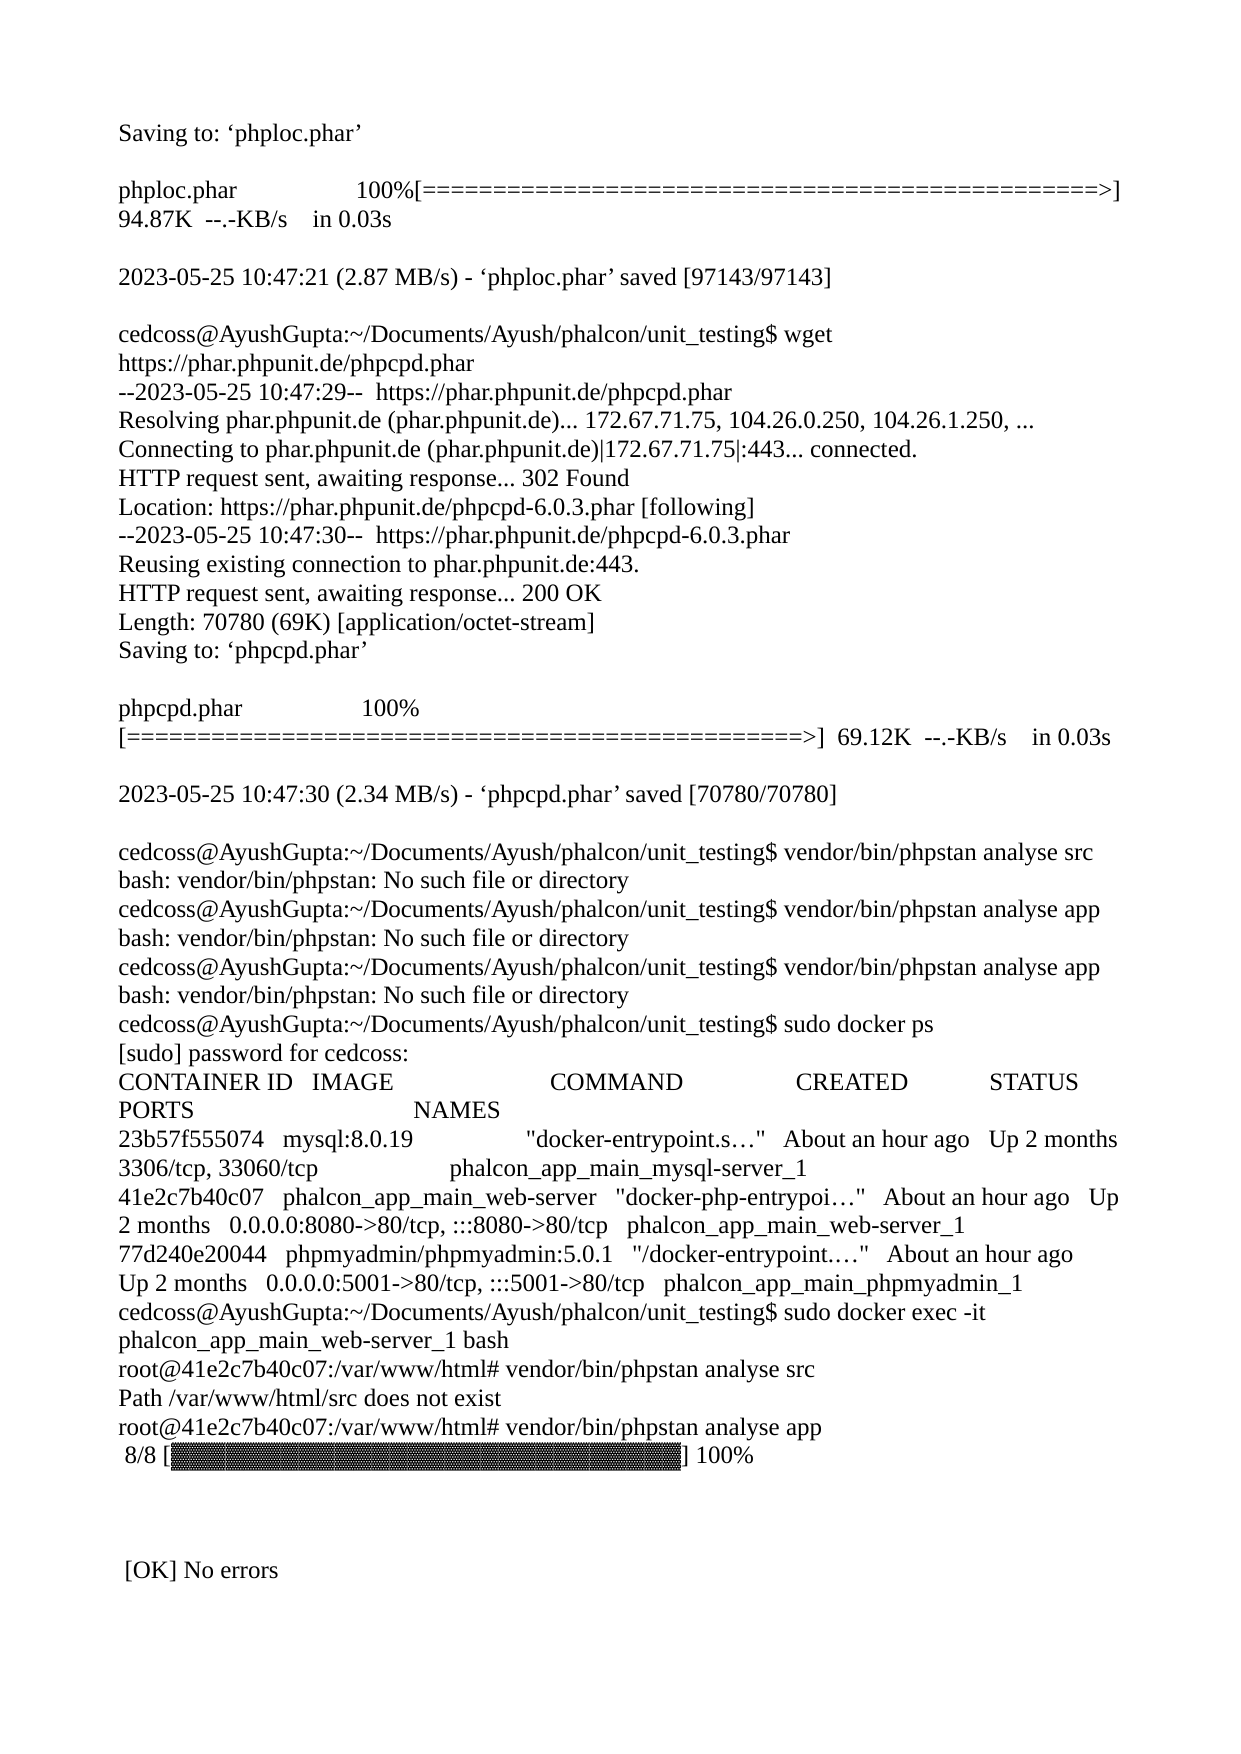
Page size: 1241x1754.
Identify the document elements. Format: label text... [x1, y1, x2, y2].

text cedcoss@AyushGupta:~/Documents/Ayush/phalcon/unit_testing$ wget https://phar.phpunit.de/phpcpd.phar [118, 319, 1122, 377]
text root@41e2c7b40c07:/var/www/html# vendor/bin/phpstan analyse app [118, 1412, 1122, 1441]
text root@41e2c7b40c07:/var/www/html# vendor/bin/phpstan analyse src [118, 1354, 1122, 1383]
text 77d240e20044 phpmyadmin/phpmyadmin:5.0.1 "/docker-entrypoint.…" About an hour ago Up 2 months 0.0.0.0:5001->80/tcp, :::5001->80/tcp phalcon_app_main_phpmyadmin_1 [118, 1239, 1122, 1297]
text phploc.phar 100%[================================================>] 94.87K --.-KB/s in 0.03s [118, 176, 1122, 233]
text 8/8 [▓▓▓▓▓▓▓▓▓▓▓▓▓▓▓▓▓▓▓▓▓▓▓▓▓▓▓▓] 100% [118, 1441, 1122, 1469]
text Saving to: ‘phploc.phar’ [118, 118, 1122, 147]
text cedcoss@AyushGupta:~/Documents/Ayush/phalcon/unit_testing$ vendor/bin/phpstan analyse app [118, 952, 1122, 981]
text 23b57f555074 mysql:8.0.19 "docker-entrypoint.s…" About an hour ago Up 2 months 3306/tcp, 33060/tcp phalcon_app_main_mysql-server_1 [118, 1124, 1122, 1182]
text cedcoss@AyushGupta:~/Documents/Ayush/phalcon/unit_testing$ vendor/bin/phpstan analyse src [118, 837, 1122, 866]
text bash: vendor/bin/phpstan: No such file or directory [118, 981, 1122, 1009]
text Path /var/www/html/src does not exist [118, 1383, 1122, 1412]
text --2023-05-25 10:47:30-- https://phar.phpunit.de/phpcpd-6.0.3.phar [118, 521, 1122, 549]
text [sudo] password for cedcoss: [118, 1038, 1122, 1067]
text cedcoss@AyushGupta:~/Documents/Ayush/phalcon/unit_testing$ sudo docker ps [118, 1009, 1122, 1038]
text CONTAINER ID IMAGE COMMAND CREATED STATUS PORTS NAMES [118, 1067, 1122, 1124]
text Resolving phar.phpunit.de (phar.phpunit.de)... 172.67.71.75, 104.26.0.250, 104.26.1.250, ... [118, 406, 1122, 434]
text bash: vendor/bin/phpstan: No such file or directory [118, 866, 1122, 894]
text Location: https://phar.phpunit.de/phpcpd-6.0.3.phar [following] [118, 492, 1122, 521]
text Reusing existing connection to phar.phpunit.de:443. [118, 549, 1122, 578]
text Saving to: ‘phpcpd.phar’ [118, 636, 1122, 664]
text cedcoss@AyushGupta:~/Documents/Ayush/phalcon/unit_testing$ sudo docker exec -it phalcon_app_main_web-server_1 bash [118, 1297, 1122, 1354]
text bash: vendor/bin/phpstan: No such file or directory [118, 923, 1122, 952]
text 41e2c7b40c07 phalcon_app_main_web-server "docker-php-entrypoi…" About an hour ago Up 2 months 0.0.0.0:8080->80/tcp, :::8080->80/tcp phalcon_app_main_web-server_1 [118, 1182, 1122, 1239]
text [OK] No errors [118, 1556, 1122, 1584]
text HTTP request sent, awaiting response... 200 OK [118, 578, 1122, 607]
text cedcoss@AyushGupta:~/Documents/Ayush/phalcon/unit_testing$ vendor/bin/phpstan analyse app [118, 894, 1122, 923]
text Length: 70780 (69K) [application/octet-stream] [118, 607, 1122, 636]
text Connecting to phar.phpunit.de (phar.phpunit.de)|172.67.71.75|:443... connected. [118, 434, 1122, 463]
text phpcpd.phar 100%[================================================>] 69.12K --.-KB/s in 0.03s [118, 693, 1122, 751]
text --2023-05-25 10:47:29-- https://phar.phpunit.de/phpcpd.phar [118, 377, 1122, 406]
text 2023-05-25 10:47:21 (2.87 MB/s) - ‘phploc.phar’ saved [97143/97143] [118, 262, 1122, 291]
text 2023-05-25 10:47:30 (2.34 MB/s) - ‘phpcpd.phar’ saved [70780/70780] [118, 779, 1122, 808]
text HTTP request sent, awaiting response... 302 Found [118, 463, 1122, 492]
